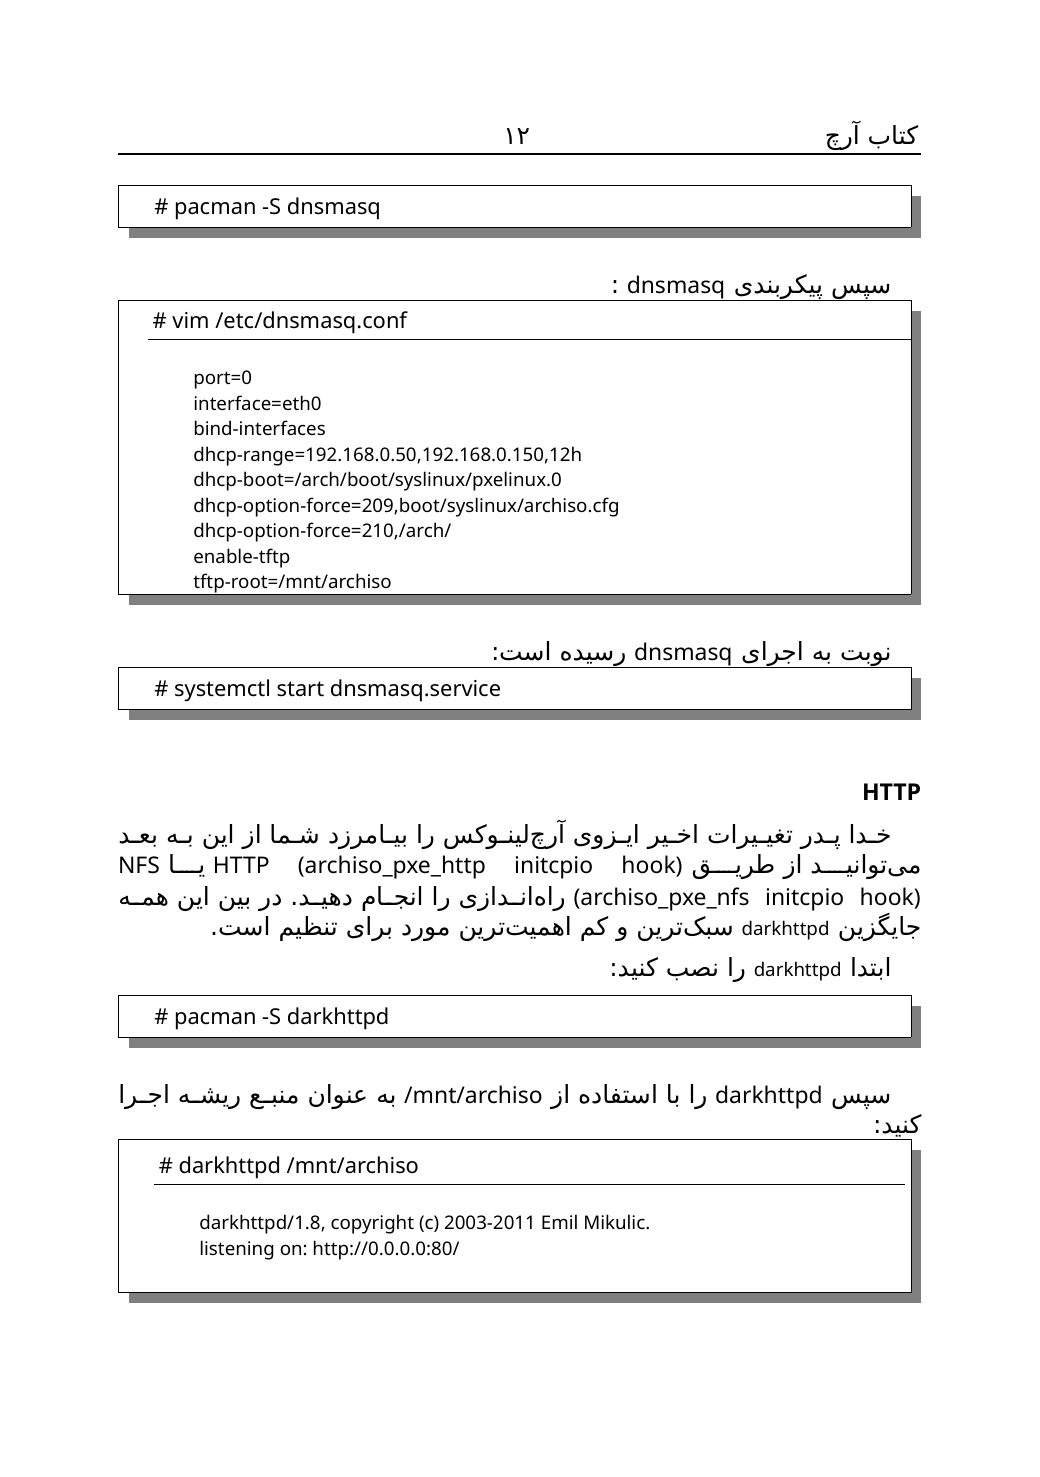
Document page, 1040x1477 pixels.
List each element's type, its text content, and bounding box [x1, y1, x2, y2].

text نوبت به اجرای dnsmasq رسیده است: [118, 636, 921, 667]
text خدا پدر تغییرات اخیر ایزوی آرچ‌لینوکس را بیامرزد شما از این به بعد می‌توانید از طریق HTTP (archiso_pxe_http initcpio hook)‎ یا NFS‏ ‎(archiso_pxe_nfs initcpio hook)‎ راه‌اندازی را انجام دهید. در بین این همه جایگزین darkhttpd سبک‌ترین و کم اهمیت‌ترین مورد برای تنظیم است. [118, 820, 921, 941]
table_header # pacman -S dnsmasq [119, 186, 911, 227]
table_header # systemctl start dnsmasq.service [119, 668, 911, 709]
subtitle HTTP [118, 776, 921, 807]
table_header # vim /etc/dnsmasq.conf port=0 interface=eth0 bind-interfaces dhcp-range=192.168.0.50,192.168.0.150,12h dhcp-boot=/arch/boot/syslinux/pxelinux.0 dhcp-option-force=209,boot/syslinux/archiso.cfg dhcp-option-force=210,/arch/ enable-tftp tftp-root=/mnt/archiso [119, 301, 911, 594]
table_header # darkhttpd /mnt/archiso darkhttpd/1.8, copyright (c) 2003-2011 Emil Mikulic. listening on: http://0.0.0.0:80/ [119, 1140, 911, 1292]
text سپس darkhttpd را با استفاده از ‎/mnt/archiso به عنوان منبع ریشه اجرا کنید: [118, 1079, 921, 1139]
text ابتدا darkhttpd را نصب کنید: [118, 953, 921, 982]
text سپس پیکربندی dnsmasq : [118, 269, 921, 300]
table_header # pacman -S darkhttpd [119, 996, 911, 1037]
